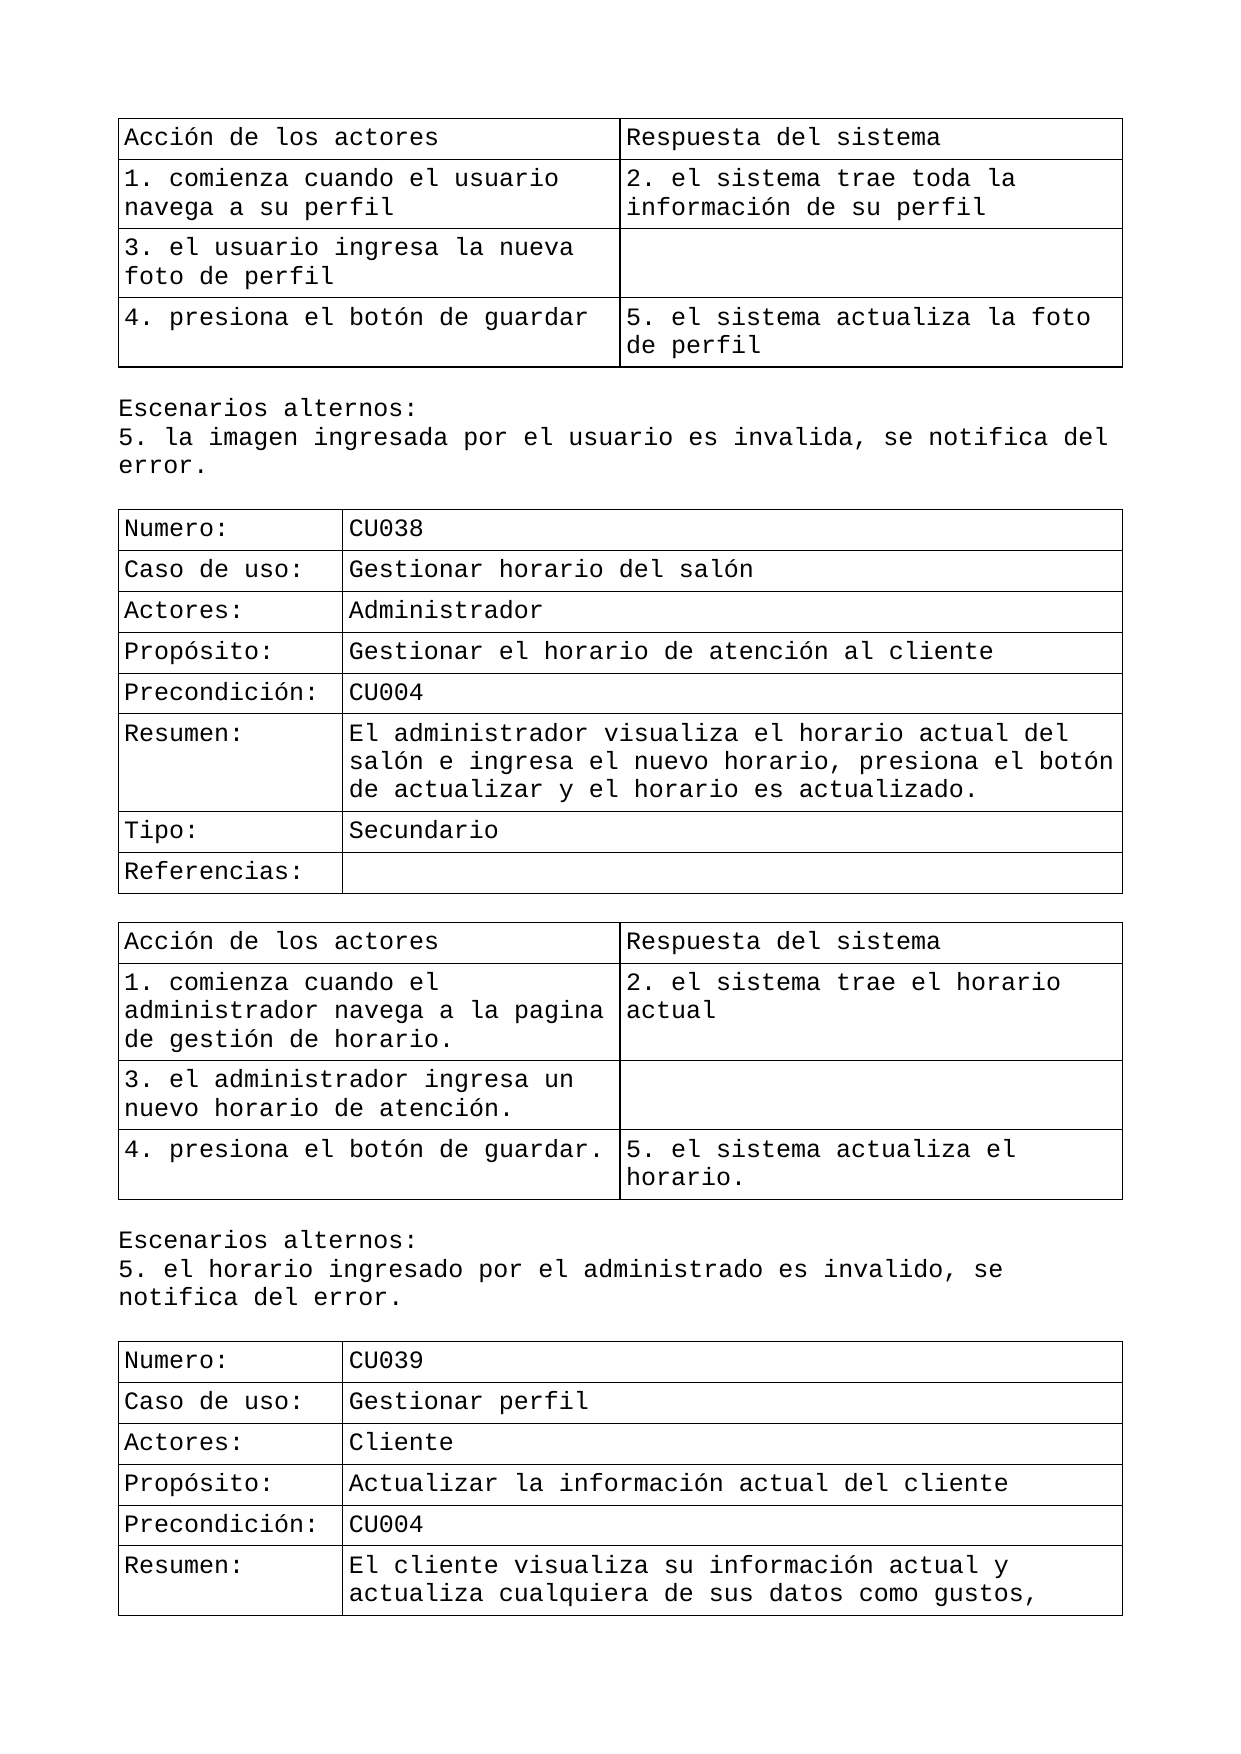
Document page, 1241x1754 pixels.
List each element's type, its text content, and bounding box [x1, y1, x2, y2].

table_cell Propósito: [119, 633, 342, 672]
table_cell Precondición: [119, 1506, 342, 1545]
table_header Respuesta del sistema [621, 923, 1122, 963]
table_cell Precondición: [119, 674, 342, 713]
table_cell CU004 [343, 674, 1122, 713]
text 5. el horario ingresado por el administrado es invalido, se notifica del error. [118, 1256, 1122, 1313]
table_header Acción de los actores [119, 119, 619, 159]
table_cell 5. el sistema actualiza la foto de perfil [621, 298, 1122, 366]
table_cell 3. el administrador ingresa un nuevo horario de atención. [119, 1061, 619, 1129]
table_cell 4. presiona el botón de guardar. [119, 1130, 619, 1198]
table_cell [621, 229, 1122, 297]
table_cell Actores: [119, 592, 342, 632]
table_cell Gestionar horario del salón [343, 551, 1122, 591]
table_header Numero: [119, 510, 342, 550]
table_cell Gestionar el horario de atención al cliente [343, 633, 1122, 672]
table_cell Resumen: [119, 1546, 342, 1614]
table_cell Propósito: [119, 1465, 342, 1504]
text Escenarios alternos: [118, 1228, 1122, 1256]
table_cell 1. comienza cuando el administrador navega a la pagina de gestión de horario. [119, 964, 619, 1060]
table_cell Administrador [343, 592, 1122, 632]
text 5. la imagen ingresada por el usuario es invalida, se notifica del error. [118, 424, 1122, 481]
table_cell Secundario [343, 812, 1122, 852]
table_cell Caso de uso: [119, 1383, 342, 1423]
table_cell 1. comienza cuando el usuario navega a su perfil [119, 160, 619, 228]
table_cell Referencias: [119, 853, 342, 892]
text Escenarios alternos: [118, 396, 1122, 424]
table_cell El administrador visualiza el horario actual del salón e ingresa el nuevo horario, presiona el botón de actualizar y el horario es actualizado. [343, 714, 1122, 811]
table_cell [343, 853, 1122, 892]
table_cell El cliente visualiza su información actual y actualiza cualquiera de sus datos como gustos, [343, 1546, 1122, 1614]
table_cell 2. el sistema trae el horario actual [621, 964, 1122, 1060]
table_cell CU004 [343, 1506, 1122, 1545]
table_cell Actualizar la información actual del cliente [343, 1465, 1122, 1504]
table_cell 2. el sistema trae toda la información de su perfil [621, 160, 1122, 228]
table_header Numero: [119, 1342, 342, 1382]
table_header CU039 [343, 1342, 1122, 1382]
table_cell 5. el sistema actualiza el horario. [621, 1130, 1122, 1198]
table_cell [621, 1061, 1122, 1129]
table_cell 4. presiona el botón de guardar [119, 298, 619, 366]
table_header CU038 [343, 510, 1122, 550]
table_cell Tipo: [119, 812, 342, 852]
table_cell Cliente [343, 1424, 1122, 1464]
table_cell Actores: [119, 1424, 342, 1464]
table_header Acción de los actores [119, 923, 619, 963]
table_cell Resumen: [119, 714, 342, 811]
table_header Respuesta del sistema [621, 119, 1122, 159]
table_cell 3. el usuario ingresa la nueva foto de perfil [119, 229, 619, 297]
table_cell Caso de uso: [119, 551, 342, 591]
table_cell Gestionar perfil [343, 1383, 1122, 1423]
